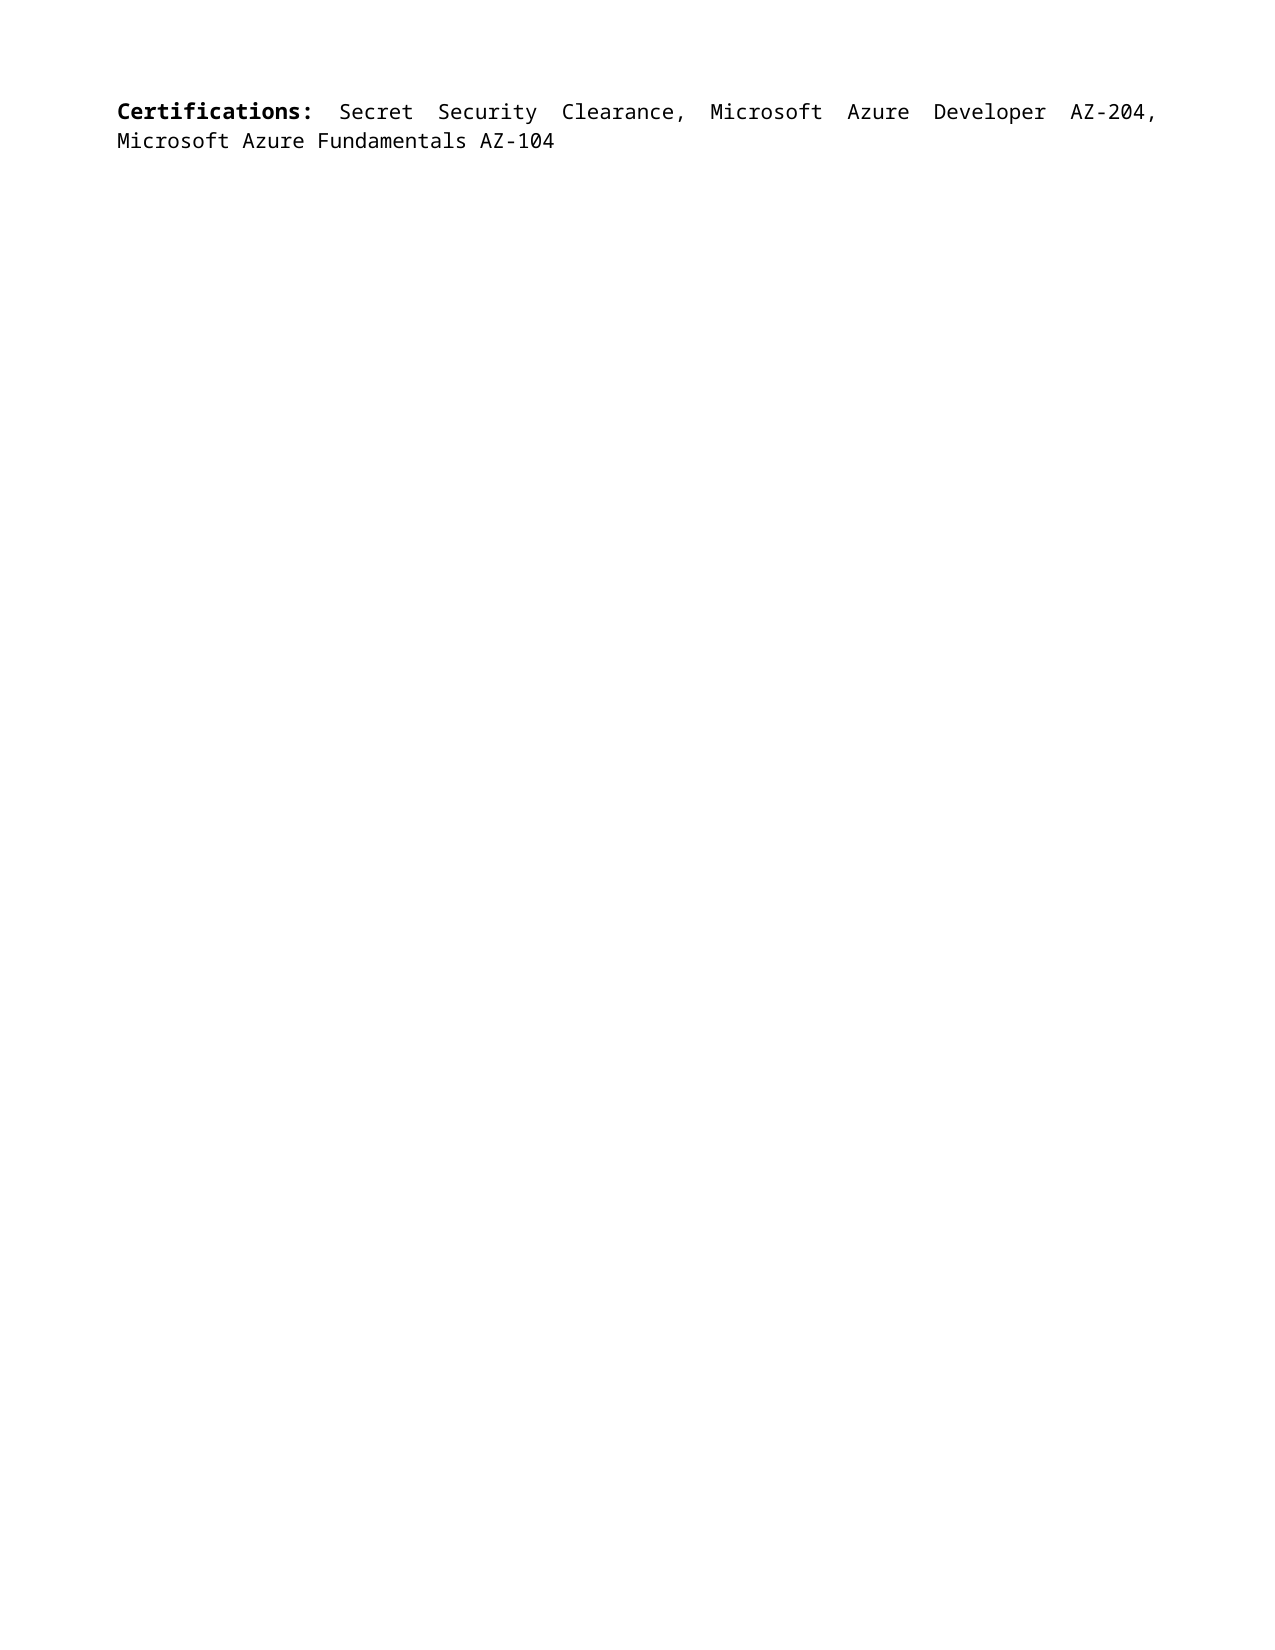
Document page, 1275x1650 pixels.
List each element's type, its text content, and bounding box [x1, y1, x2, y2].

text Certifications: Secret Security Clearance, Microsoft Azure Developer AZ-204, Microsoft Azure Fundamentals AZ-104 [117, 96, 1158, 154]
